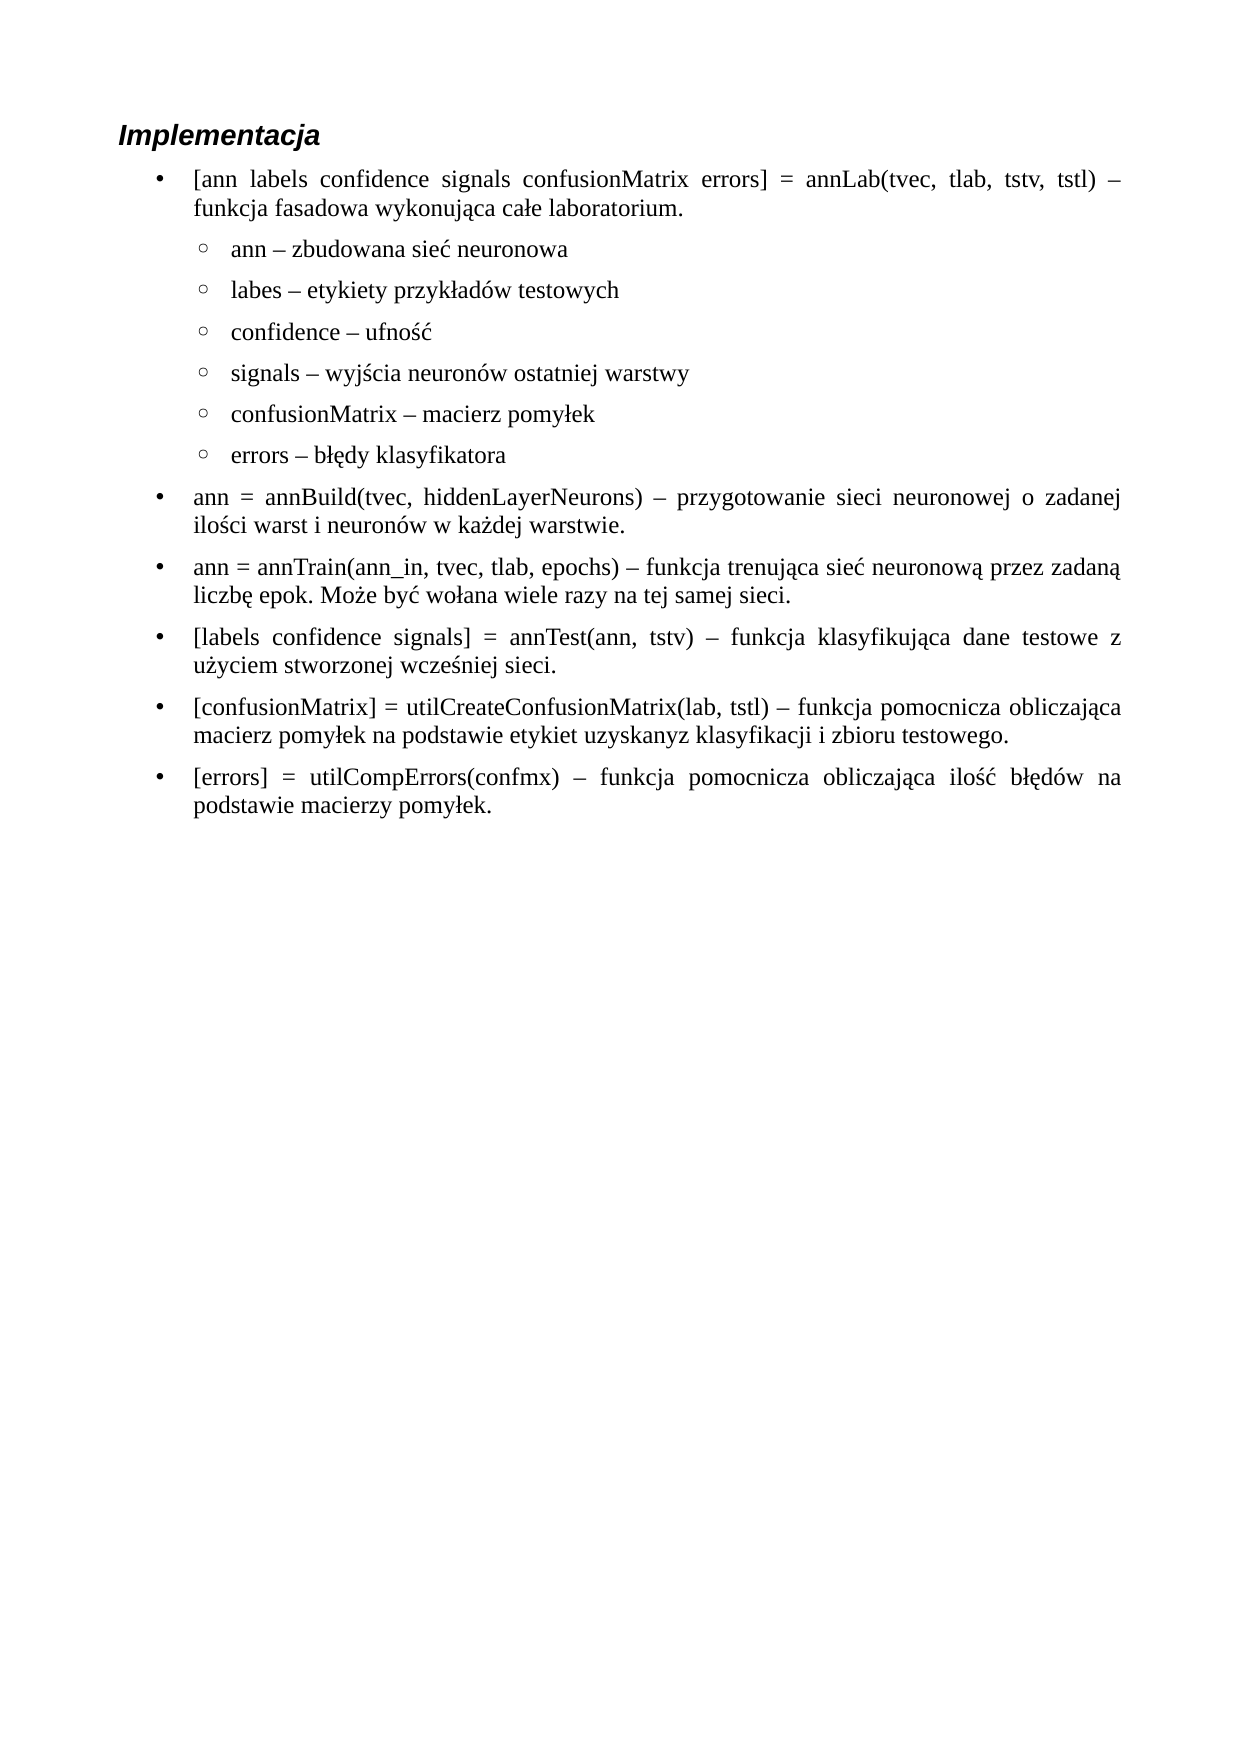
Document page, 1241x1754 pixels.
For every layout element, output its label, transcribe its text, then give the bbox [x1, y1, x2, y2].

list [ann labels confidence signals confusionMatrix errors] = annLab(tvec, tlab, tstv, tstl) – funkcja fasadowa wykonująca całe laboratorium. [156, 164, 1122, 222]
list errors – błędy klasyfikatora [193, 440, 1122, 469]
list ann = annTrain(ann_in, tvec, tlab, epochs) – funkcja trenująca sieć neuronową przez zadaną liczbę epok. Może być wołana wiele razy na tej samej sieci. [156, 552, 1122, 609]
list [errors] = utilCompErrors(confmx) – funkcja pomocnicza obliczająca ilość błędów na podstawie macierzy pomyłek. [156, 762, 1122, 819]
list confidence – ufność [193, 317, 1122, 345]
list [labels confidence signals] = annTest(ann, tstv) – funkcja klasyfikująca dane testowe z użyciem stworzonej wcześniej sieci. [156, 622, 1122, 679]
list ann = annBuild(tvec, hiddenLayerNeurons) – przygotowanie sieci neuronowej o zadanej ilości warst i neuronów w każdej warstwie. [156, 482, 1122, 539]
list [confusionMatrix] = utilCreateConfusionMatrix(lab, tstl) – funkcja pomocnicza obliczająca macierz pomyłek na podstawie etykiet uzyskanyz klasyfikacji i zbioru testowego. [156, 692, 1122, 749]
list labes – etykiety przykładów testowych [193, 275, 1122, 304]
list confusionMatrix – macierz pomyłek [193, 399, 1122, 428]
subtitle Implementacja [118, 118, 1122, 152]
list ann – zbudowana sieć neuronowa [193, 234, 1122, 263]
list signals – wyjścia neuronów ostatniej warstwy [193, 358, 1122, 387]
